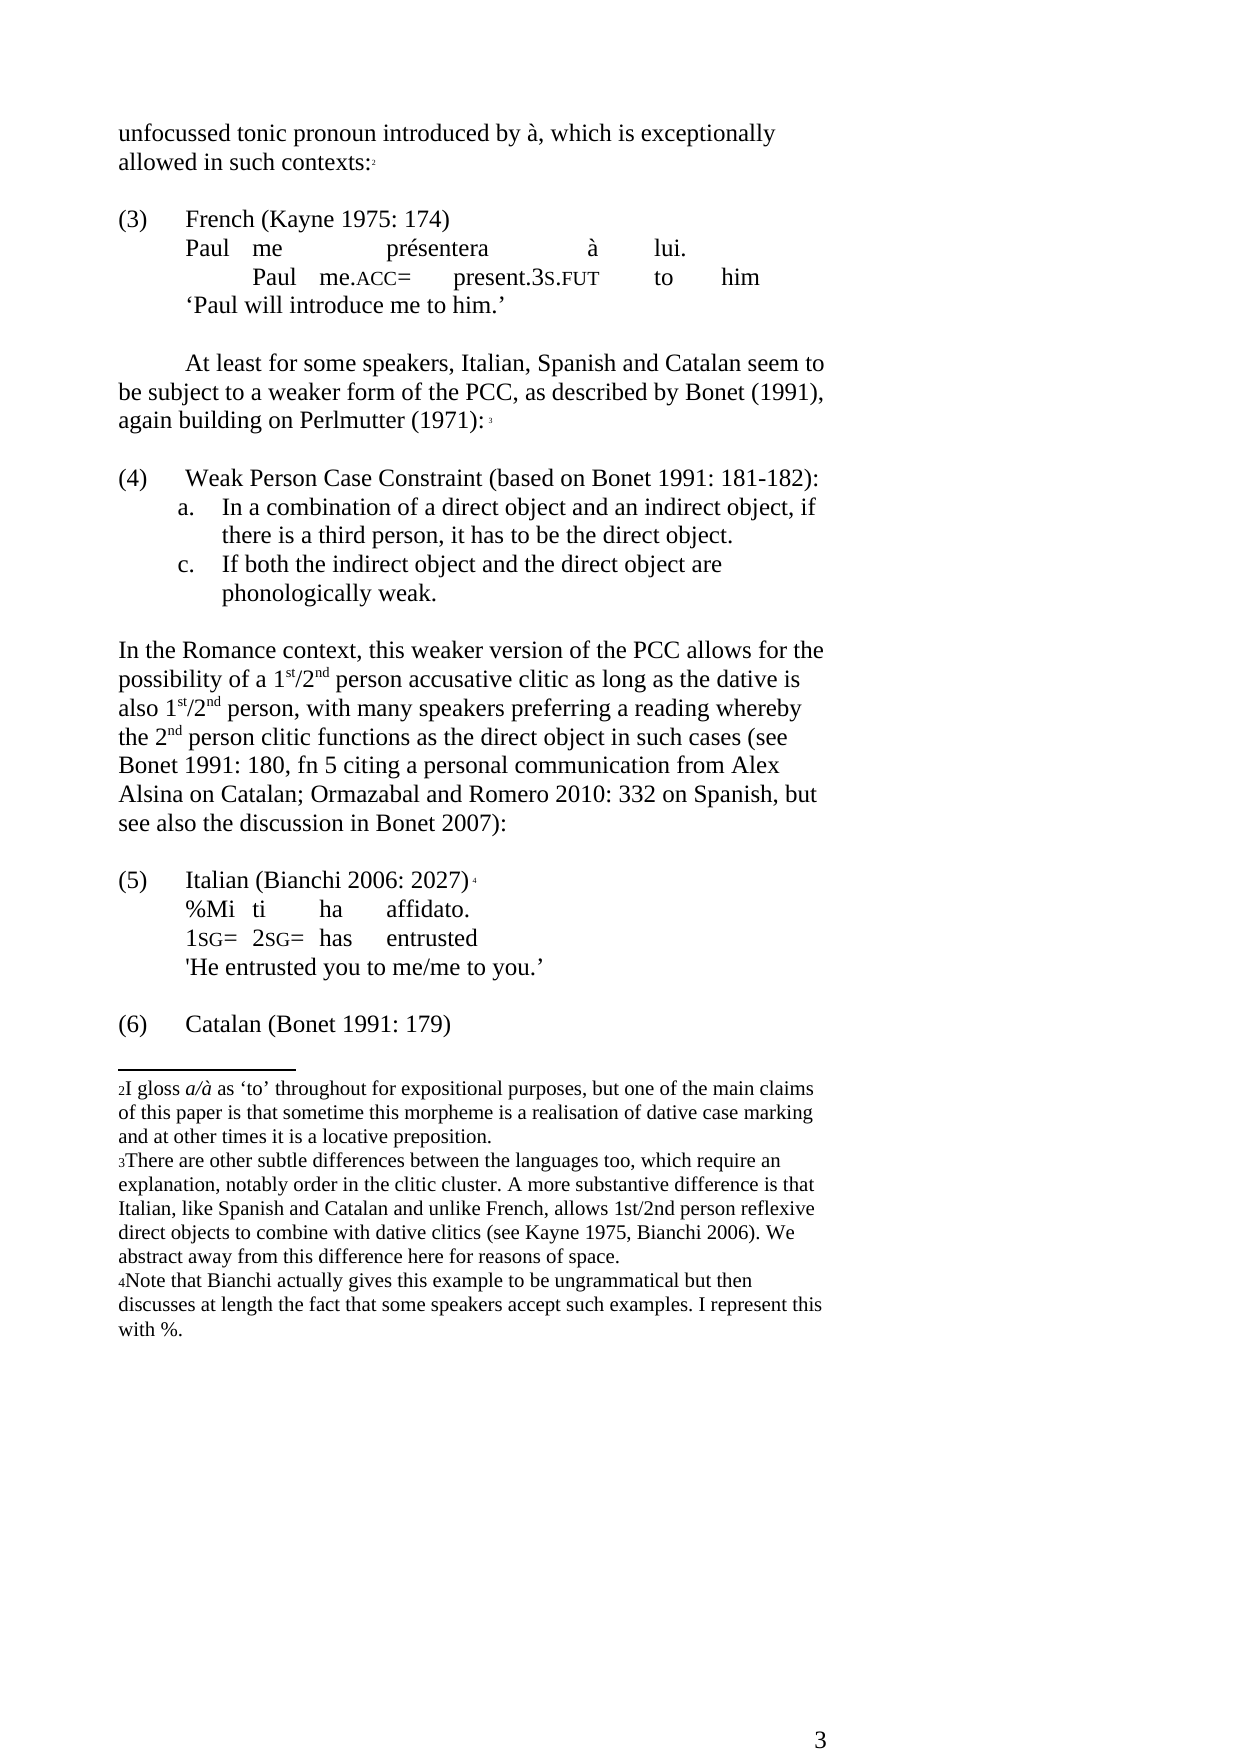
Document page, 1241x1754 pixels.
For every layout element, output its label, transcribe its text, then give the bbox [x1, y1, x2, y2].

text (3) French (Kayne 1975: 174) [118, 204, 827, 233]
list If both the indirect object and the direct object are phonologically weak. [177, 549, 827, 607]
text There are other subtle differences between the languages too, which require an explanation, notably order in the clitic cluster. A more substantive difference is that Italian, like Spanish and Catalan and unlike French, allows 1st/2nd person reflexive direct objects to combine with dative clitics (see Kayne 1975, Bianchi 2006). We abstract away from this difference here for reasons of space. [118, 1148, 827, 1268]
text 'He entrusted you to me/me to you.’ [118, 952, 827, 981]
text At least for some speakers, Italian, Spanish and Catalan seem to be subject to a weaker form of the PCC, as described by Bonet (1991), again building on Perlmutter (1971): [118, 348, 827, 434]
text unfocussed tonic pronoun introduced by à, which is exceptionally allowed in such contexts: [118, 118, 827, 176]
text I gloss a/à as ‘to’ throughout for expositional purposes, but one of the main claims of this paper is that sometime this morpheme is a realisation of dative case marking and at other times it is a locative preposition. [118, 1076, 827, 1148]
text %Mi ti ha affidato. [118, 894, 827, 923]
text ‘Paul will introduce me to him.’ [118, 291, 827, 319]
text Paul me présentera à lui. [118, 233, 827, 262]
text (5) Italian (Bianchi 2006: 2027) [118, 866, 827, 894]
text In the Romance context, this weaker version of the PCC allows for the possibility of a 1st/2nd person accusative clitic as long as the dative is also 1st/2nd person, with many speakers preferring a reading whereby the 2nd person clitic functions as the direct object in such cases (see Bonet 1991: 180, fn 5 citing a personal communication from Alex Alsina on Catalan; Ormazabal and Romero 2010: 332 on Spanish, but see also the discussion in Bonet 2007): [118, 636, 827, 837]
text Paul me.acc= present.3s.fut to him [118, 262, 827, 291]
text 1sg= 2sg= has entrusted [118, 923, 827, 952]
text (6) Catalan (Bonet 1991: 179) [118, 1009, 827, 1038]
list In a combination of a direct object and an indirect object, if there is a third person, it has to be the direct object. [177, 492, 827, 549]
text (4) Weak Person Case Constraint (based on Bonet 1991: 181-182): [118, 463, 827, 492]
text Note that Bianchi actually gives this example to be ungrammatical but then discusses at length the fact that some speakers accept such examples. I represent this with %. [118, 1268, 827, 1341]
